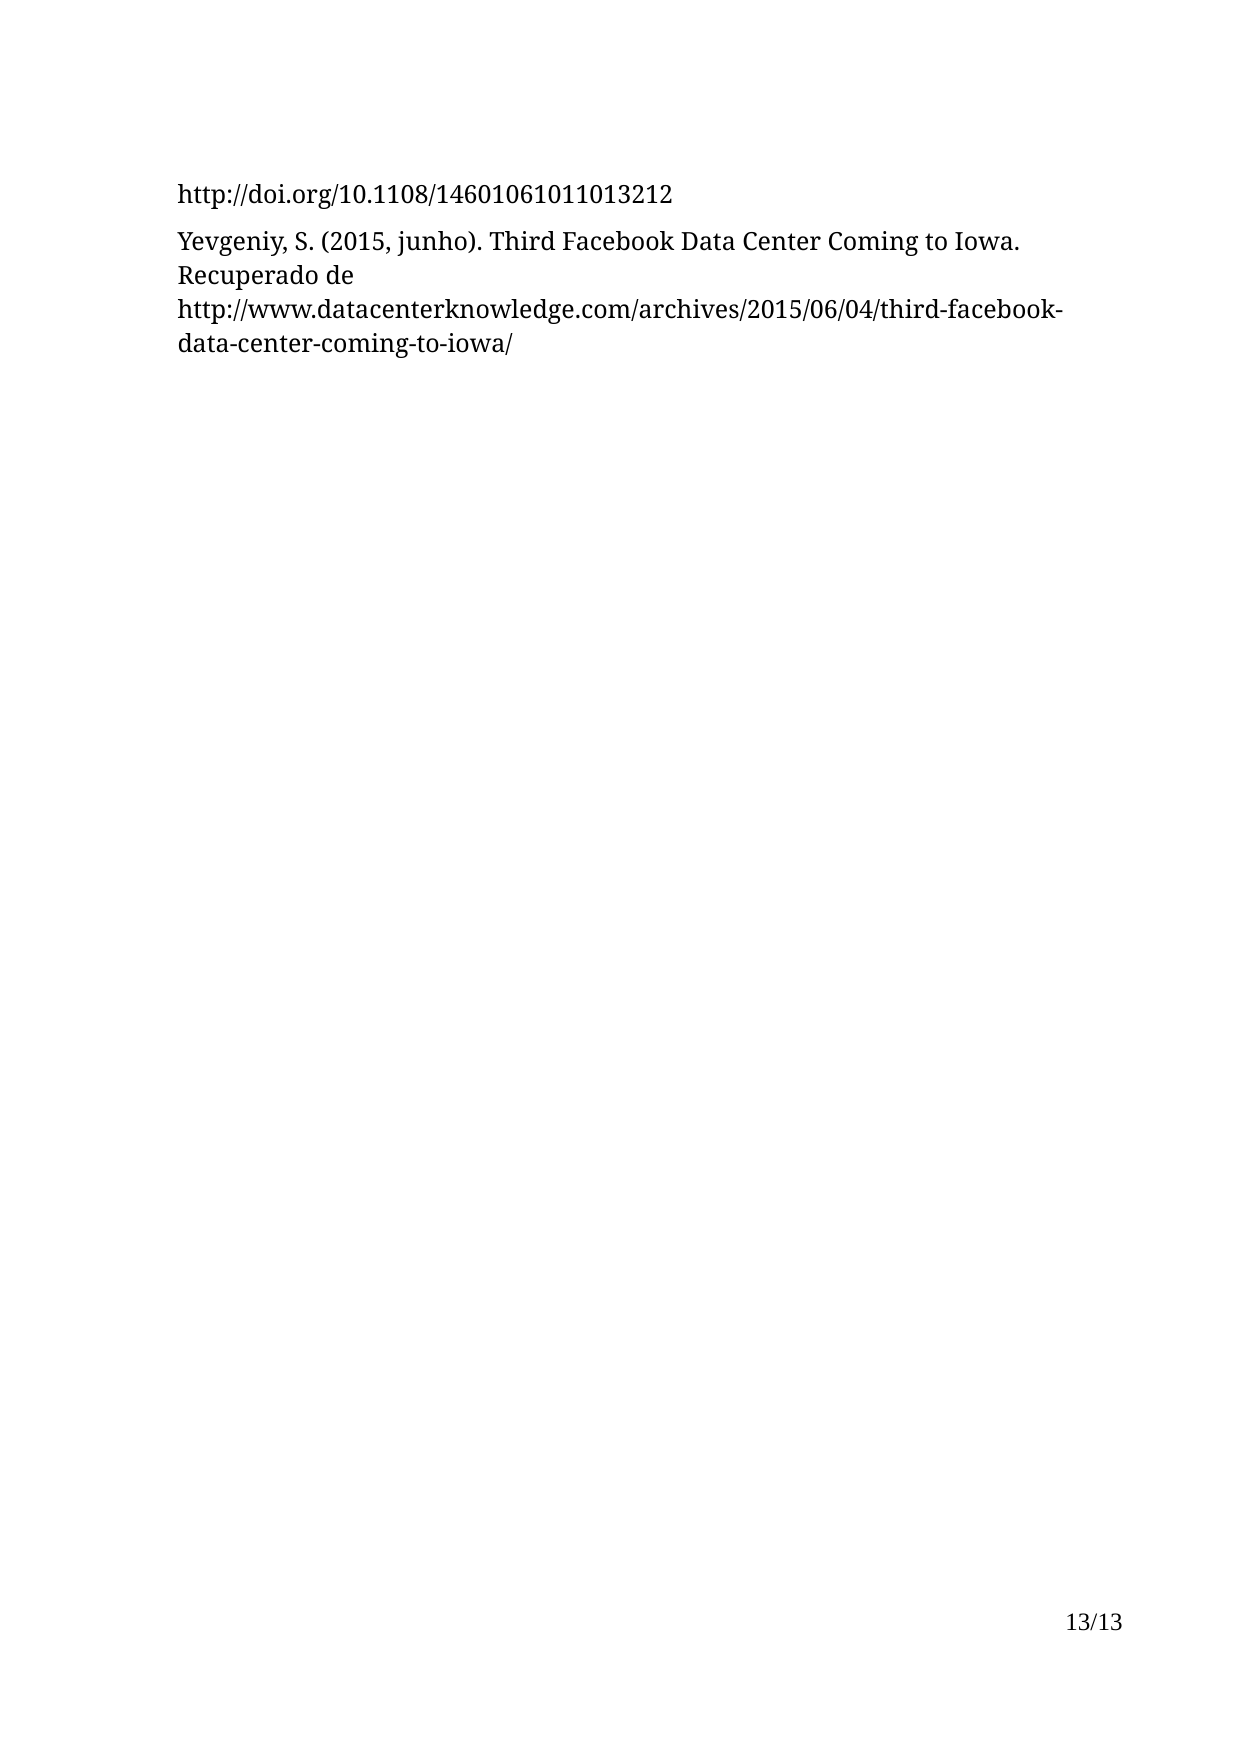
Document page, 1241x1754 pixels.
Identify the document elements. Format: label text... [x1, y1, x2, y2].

text http://doi.org/10.1108/14601061011013212 [177, 177, 1122, 211]
text Yevgeniy, S. (2015, junho). Third Facebook Data Center Coming to Iowa. Recuperado de http://www.datacenterknowledge.com/archives/2015/06/04/third-facebook-data-center-coming-to-iowa/ [177, 224, 1122, 360]
